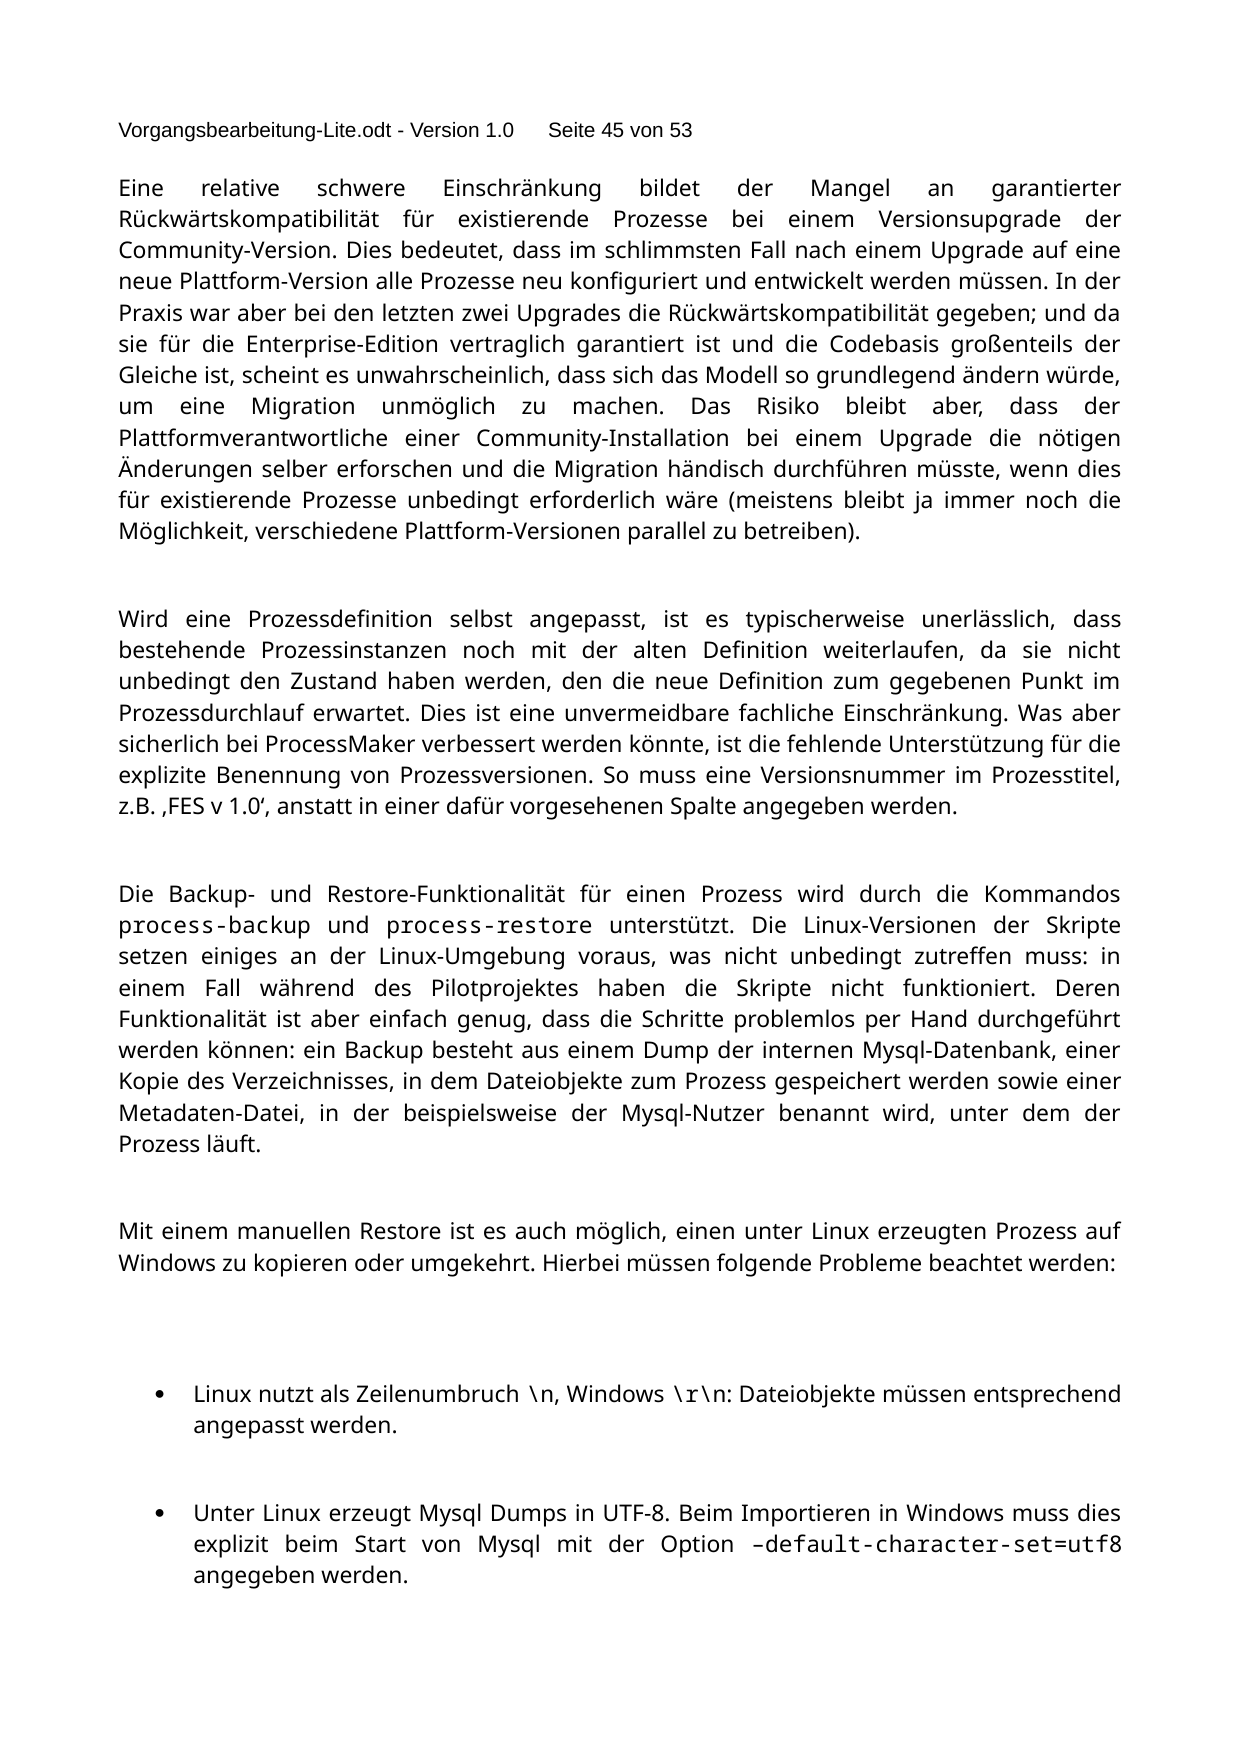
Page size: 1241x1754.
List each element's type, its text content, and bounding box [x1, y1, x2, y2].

text Eine relative schwere Einschränkung bildet der Mangel an garantierter Rückwärtskompatibilität für existierende Prozesse bei einem Versionsupgrade der Community-Version. Dies bedeutet, dass im schlimmsten Fall nach einem Upgrade auf eine neue Plattform-Version alle Prozesse neu konfiguriert und entwickelt werden müssen. In der Praxis war aber bei den letzten zwei Upgrades die Rückwärtskompatibilität gegeben; und da sie für die Enterprise-Edition vertraglich garantiert ist und die Codebasis großenteils der Gleiche ist, scheint es unwahrscheinlich, dass sich das Modell so grundlegend ändern würde, um eine Migration unmöglich zu machen. Das Risiko bleibt aber, dass der Plattformverantwortliche einer Community-Installation bei einem Upgrade die nötigen Änderungen selber erforschen und die Migration händisch durchführen müsste, wenn dies für existierende Prozesse unbedingt erforderlich wäre (meistens bleibt ja immer noch die Möglichkeit, verschiedene Plattform-Versionen parallel zu betreiben). [118, 172, 1122, 547]
list Unter Linux erzeugt Mysql Dumps in UTF-8. Beim Importieren in Windows muss dies explizit beim Start von Mysql mit der Option –default-character-set=utf8 angegeben werden. [156, 1497, 1122, 1590]
text Die Backup- und Restore-Funktionalität für einen Prozess wird durch die Kommandos process-backup und process-restore unterstützt. Die Linux-Versionen der Skripte setzen einiges an der Linux-Umgebung voraus, was nicht unbedingt zutreffen muss: in einem Fall während des Pilotprojektes haben die Skripte nicht funktioniert. Deren Funktionalität ist aber einfach genug, dass die Schritte problemlos per Hand durchgeführt werden können: ein Backup besteht aus einem Dump der internen Mysql-Datenbank, einer Kopie des Verzeichnisses, in dem Dateiobjekte zum Prozess gespeichert werden sowie einer Metadaten-Datei, in der beispielsweise der Mysql-Nutzer benannt wird, unter dem der Prozess läuft. [118, 878, 1122, 1159]
list Linux nutzt als Zeilenumbruch \n, Windows \r\n: Dateiobjekte müssen entsprechend angepasst werden. [156, 1378, 1122, 1440]
text Mit einem manuellen Restore ist es auch möglich, einen unter Linux erzeugten Prozess auf Windows zu kopieren oder umgekehrt. Hierbei müssen folgende Probleme beachtet werden: [118, 1215, 1122, 1278]
text Wird eine Prozessdefinition selbst angepasst, ist es typischerweise unerlässlich, dass bestehende Prozessinstanzen noch mit der alten Definition weiterlaufen, da sie nicht unbedingt den Zustand haben werden, den die neue Definition zum gegebenen Punkt im Prozessdurchlauf erwartet. Dies ist eine unvermeidbare fachliche Einschränkung. Was aber sicherlich bei ProcessMaker verbessert werden könnte, ist die fehlende Unterstützung für die explizite Benennung von Prozessversionen. So muss eine Versionsnummer im Prozesstitel, z.B. ‚FES v 1.0‘, anstatt in einer dafür vorgesehenen Spalte angegeben werden. [118, 603, 1122, 822]
